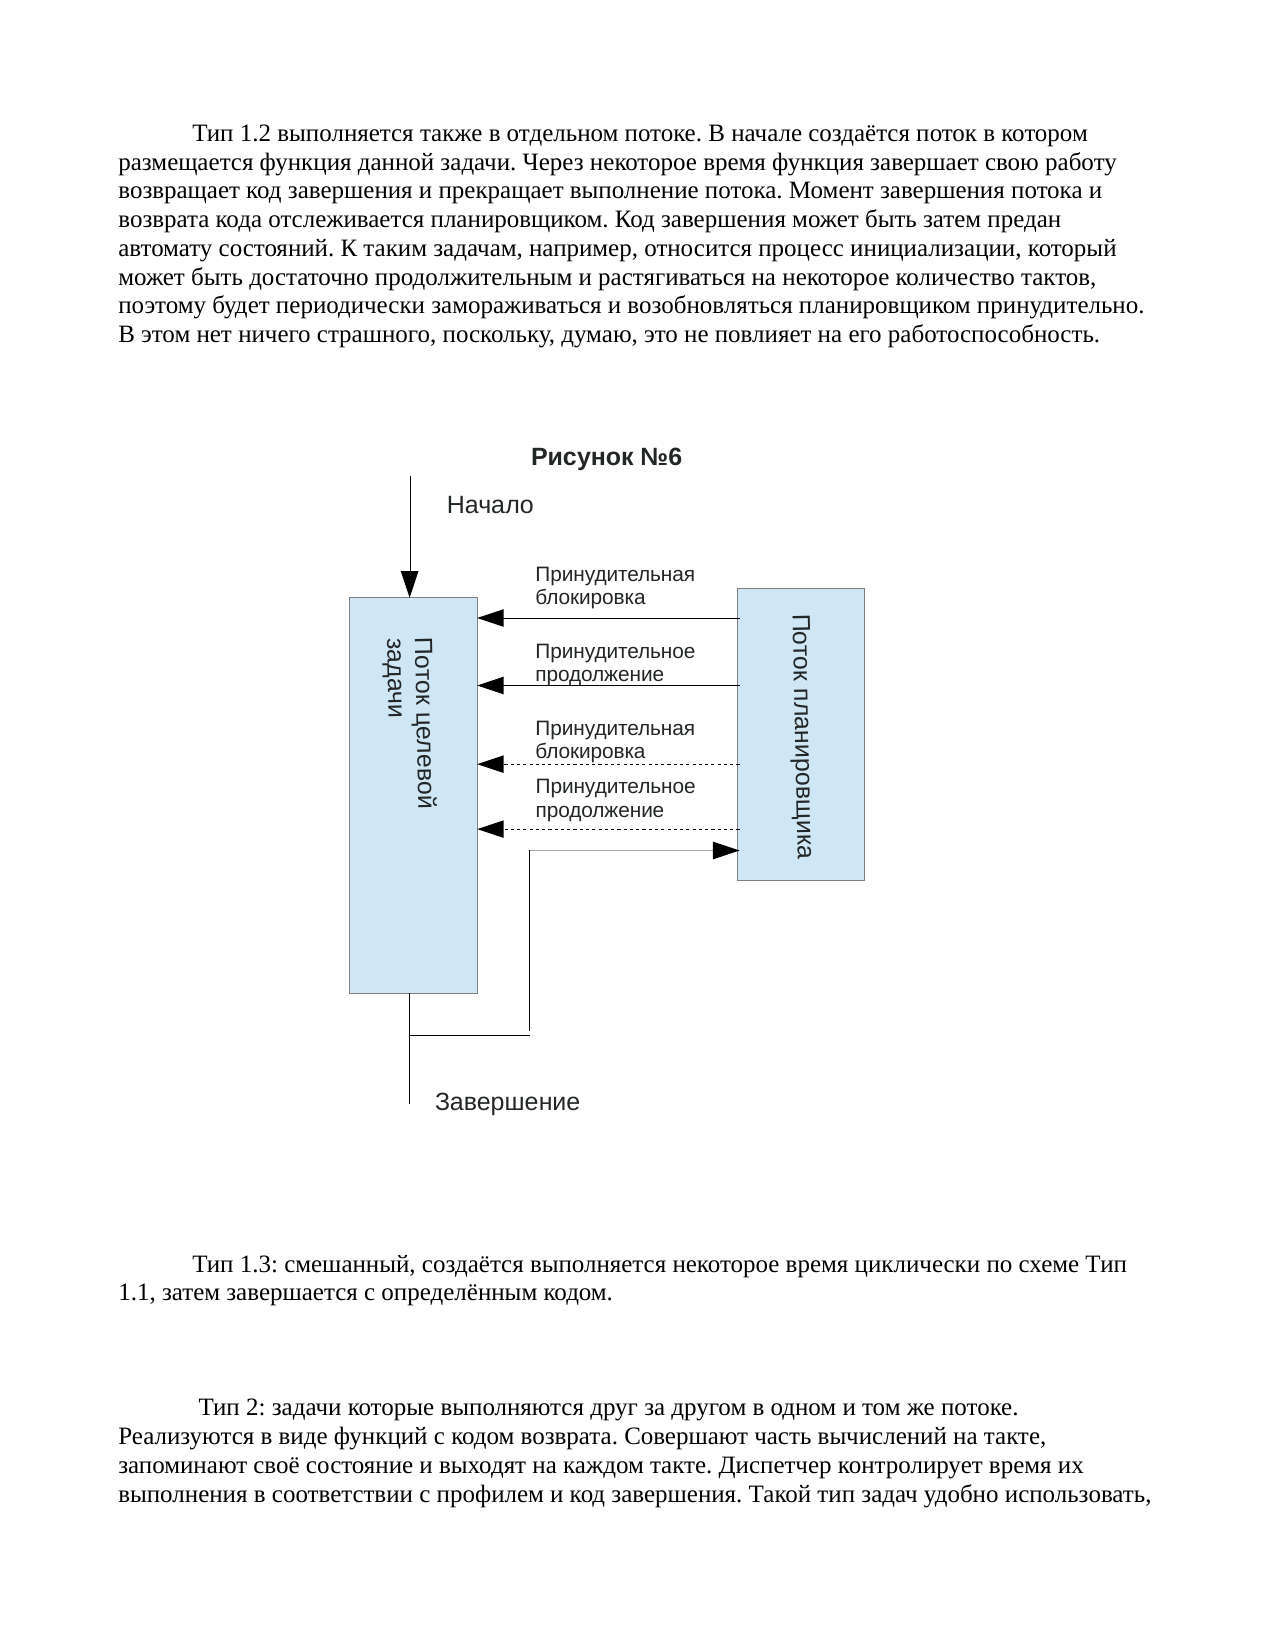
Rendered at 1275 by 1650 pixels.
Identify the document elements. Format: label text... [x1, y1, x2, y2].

text Тип 1.3: смешанный, создаётся выполняется некоторое время циклически по схеме Тип 1.1, затем завершается с определённым кодом. [118, 1249, 1157, 1306]
text Тип 2: задачи которые выполняются друг за другом в одном и том же потоке. Реализуются в виде функций с кодом возврата. Совершают часть вычислений на такте, запоминают своё состояние и выходят на каждом такте. Диспетчер контролирует время их выполнения в соответствии с профилем и код завершения. Такой тип задач удобно использовать, [118, 1392, 1157, 1507]
text Тип 1.2 выполняется также в отдельном потоке. В начале создаётся поток в котором размещается функция данной задачи. Через некоторое время функция завершает свою работу возвращает код завершения и прекращает выполнение потока. Момент завершения потока и возврата кода отслеживается планировщиком. Код завершения может быть затем предан автомату состояний. К таким задачам, например, относится процесс инициализации, который может быть достаточно продолжительным и растягиваться на некоторое количество тактов, поэтому будет периодически замораживаться и возобновляться планировщиком принудительно. В этом нет ничего страшного, поскольку, думаю, это не повлияет на его работоспособность. [118, 118, 1157, 348]
